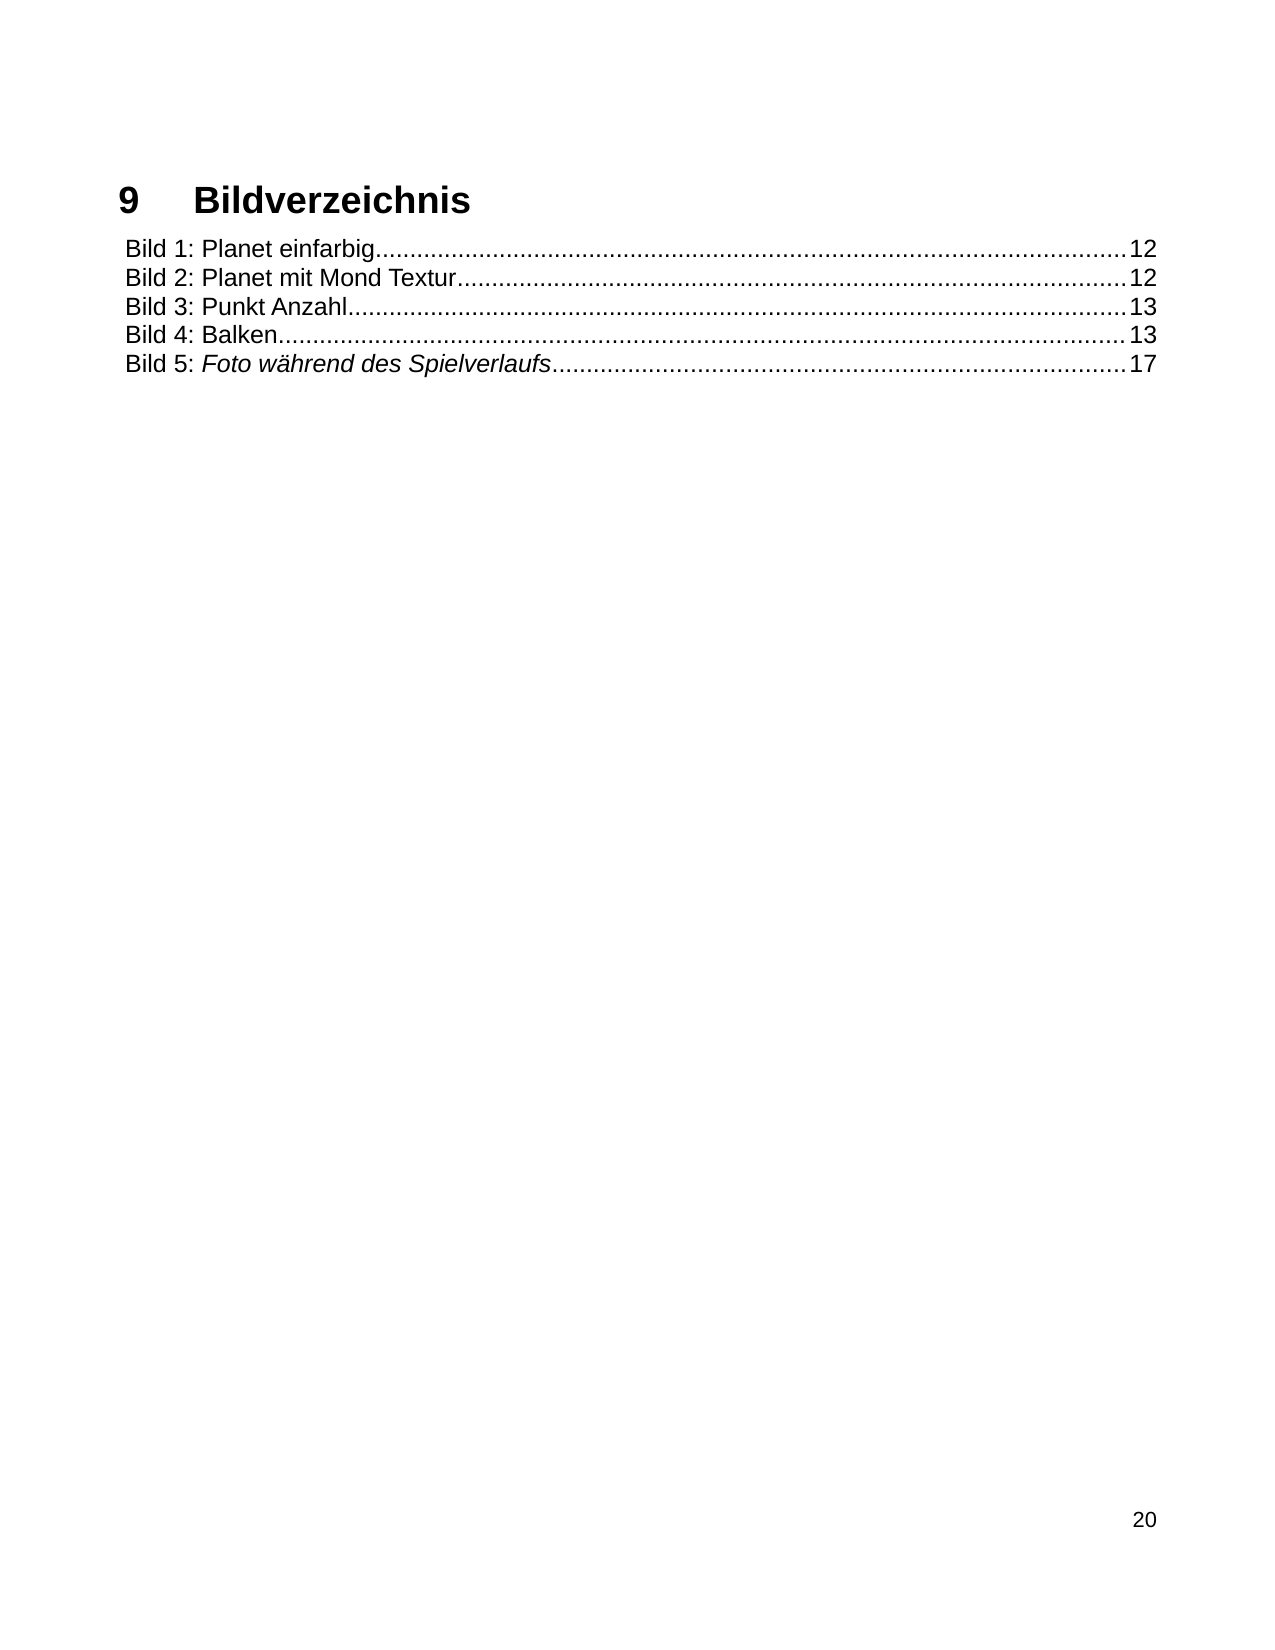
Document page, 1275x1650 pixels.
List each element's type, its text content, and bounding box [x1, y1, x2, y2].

text Bild 3: Punkt Anzahl 13 [118, 291, 1157, 320]
text Bild 4: Balken 13 [118, 320, 1157, 349]
text Bild 1: Planet einfarbig 12 [118, 234, 1157, 263]
subtitle Bildverzeichnis [118, 178, 1157, 221]
text Bild 5: Foto während des Spielverlaufs 17 [118, 349, 1157, 378]
text Bild 2: Planet mit Mond Textur 12 [118, 263, 1157, 291]
